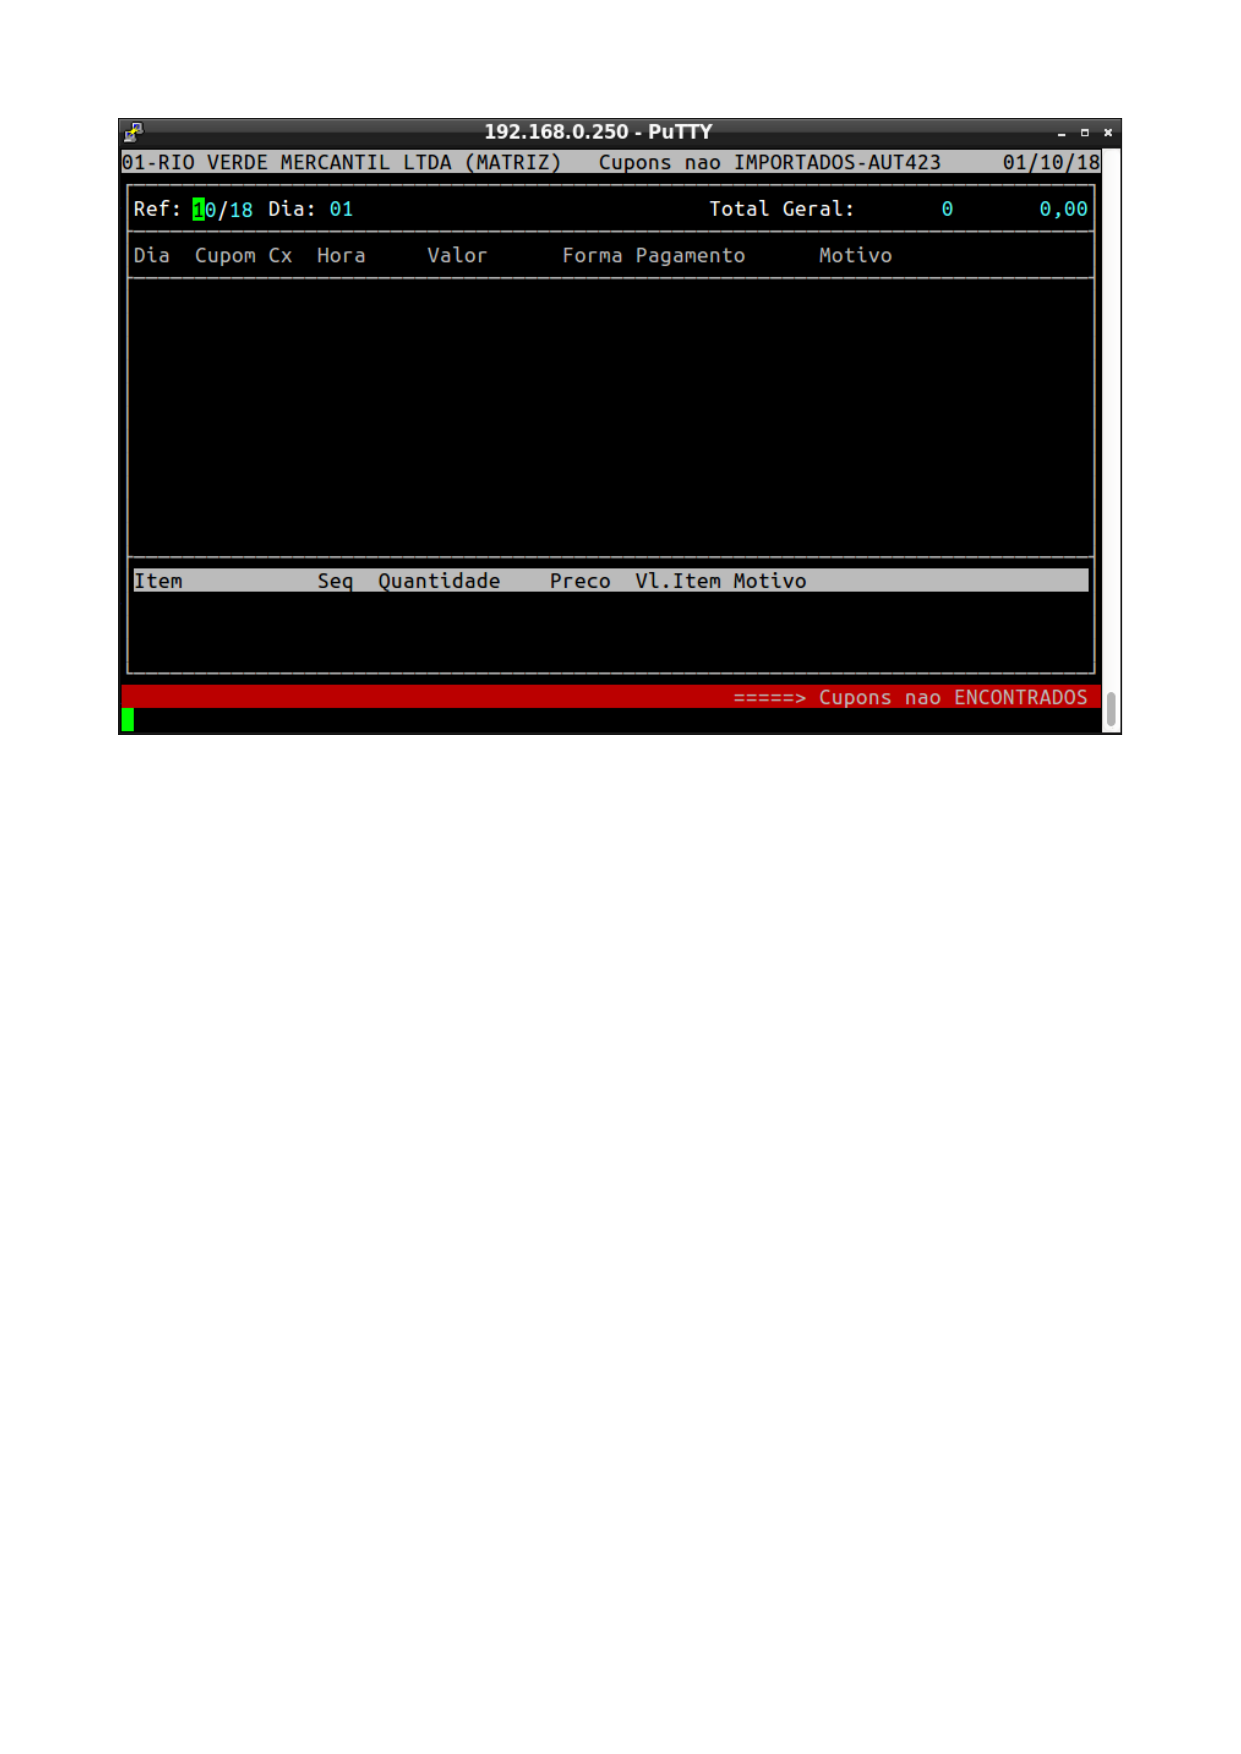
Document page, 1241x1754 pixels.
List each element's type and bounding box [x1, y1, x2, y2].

picture [118, 118, 1123, 735]
